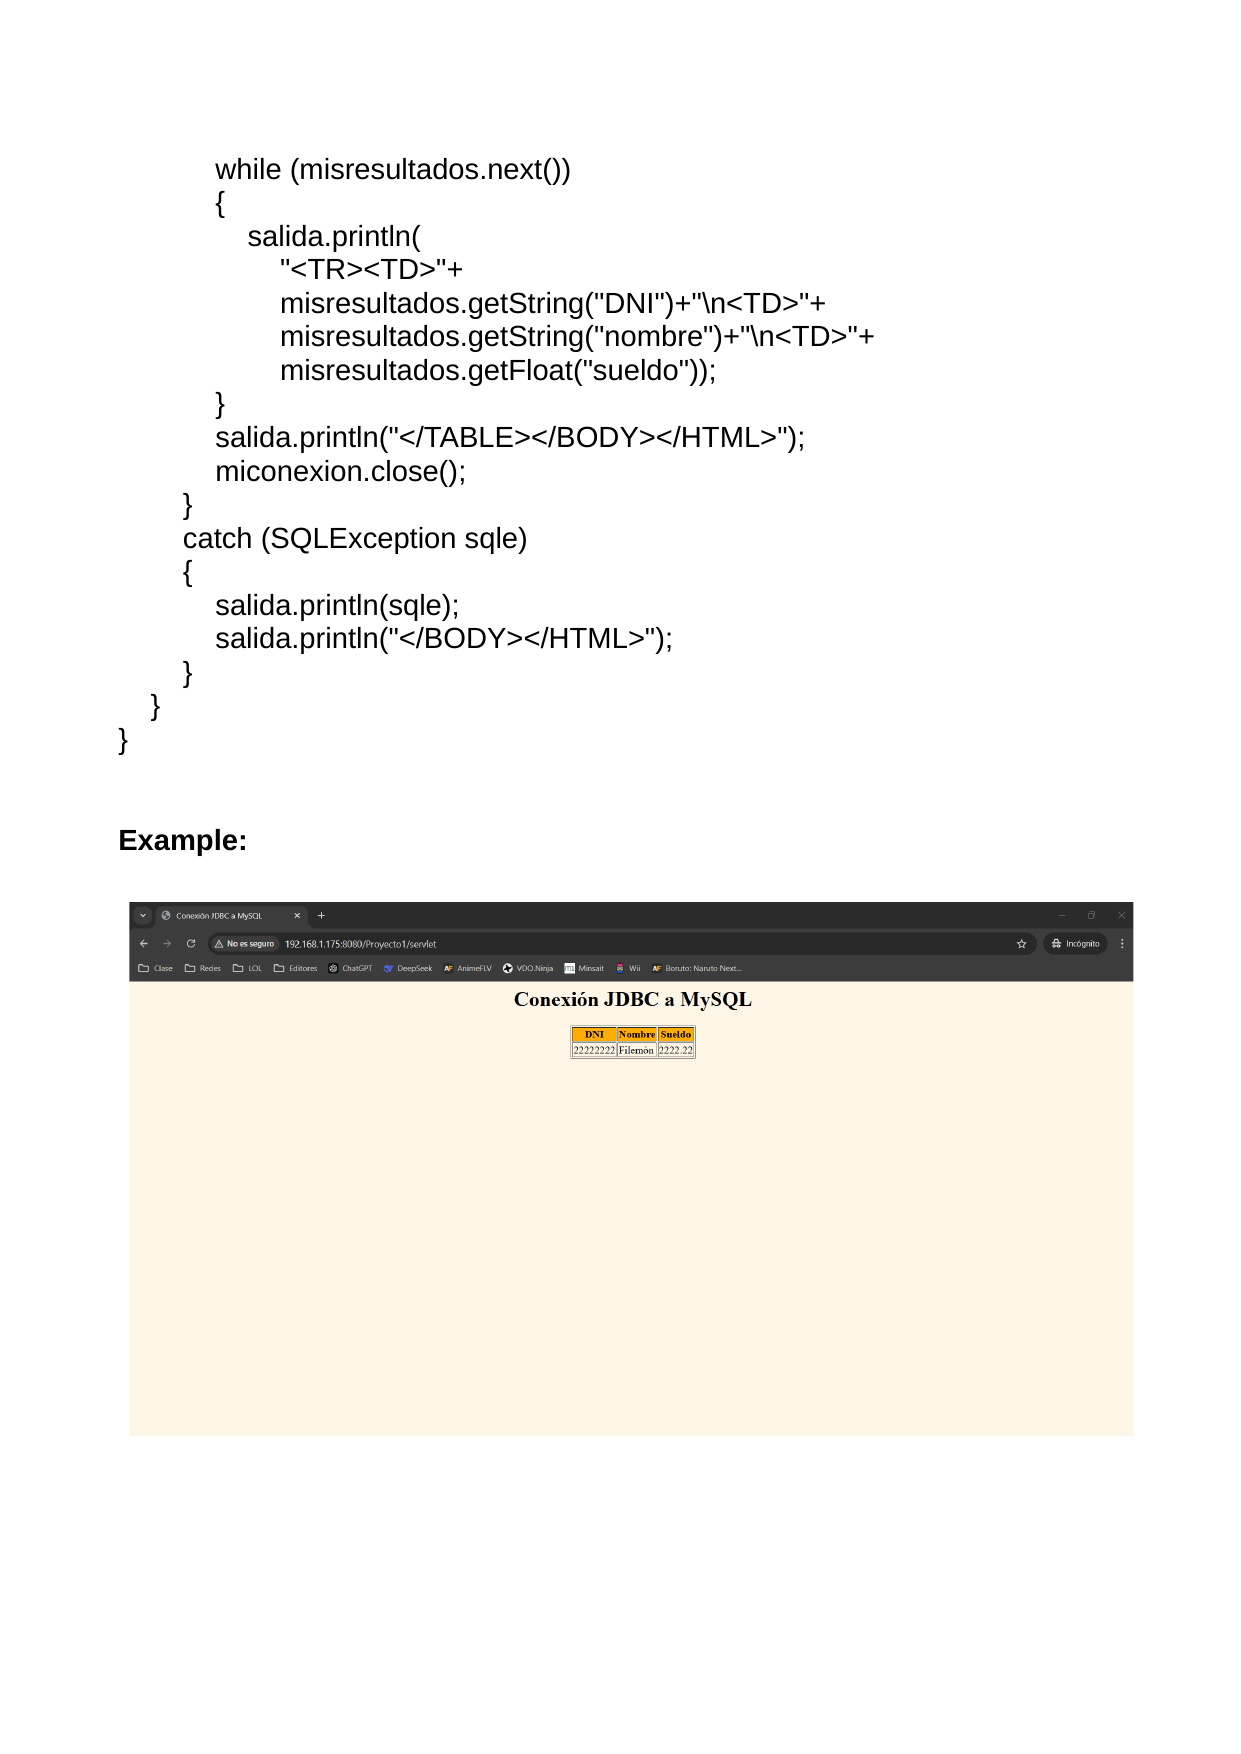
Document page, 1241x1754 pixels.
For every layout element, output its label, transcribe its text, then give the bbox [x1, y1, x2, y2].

text salida.println("</BODY></HTML>"); [118, 621, 1122, 655]
text misresultados.getFloat("sueldo")); [118, 353, 1122, 386]
text misresultados.getString("nombre")+"\n<TD>"+ [118, 319, 1122, 353]
text salida.println("</TABLE></BODY></HTML>"); [118, 420, 1122, 453]
text } [118, 722, 1122, 755]
text { [118, 185, 1122, 219]
text } [118, 688, 1122, 722]
text { [118, 554, 1122, 588]
text salida.println(sqle); [118, 588, 1122, 621]
text } [118, 386, 1122, 420]
text while (misresultados.next()) [118, 152, 1122, 185]
text "<TR><TD>"+ [118, 252, 1122, 286]
text catch (SQLException sqle) [118, 521, 1122, 554]
text salida.println( [118, 219, 1122, 252]
text } [118, 487, 1122, 521]
text misresultados.getString("DNI")+"\n<TD>"+ [118, 286, 1122, 319]
text miconexion.close(); [118, 453, 1122, 487]
text } [118, 655, 1122, 688]
picture [129, 902, 1134, 1436]
text Example: [118, 822, 1122, 856]
